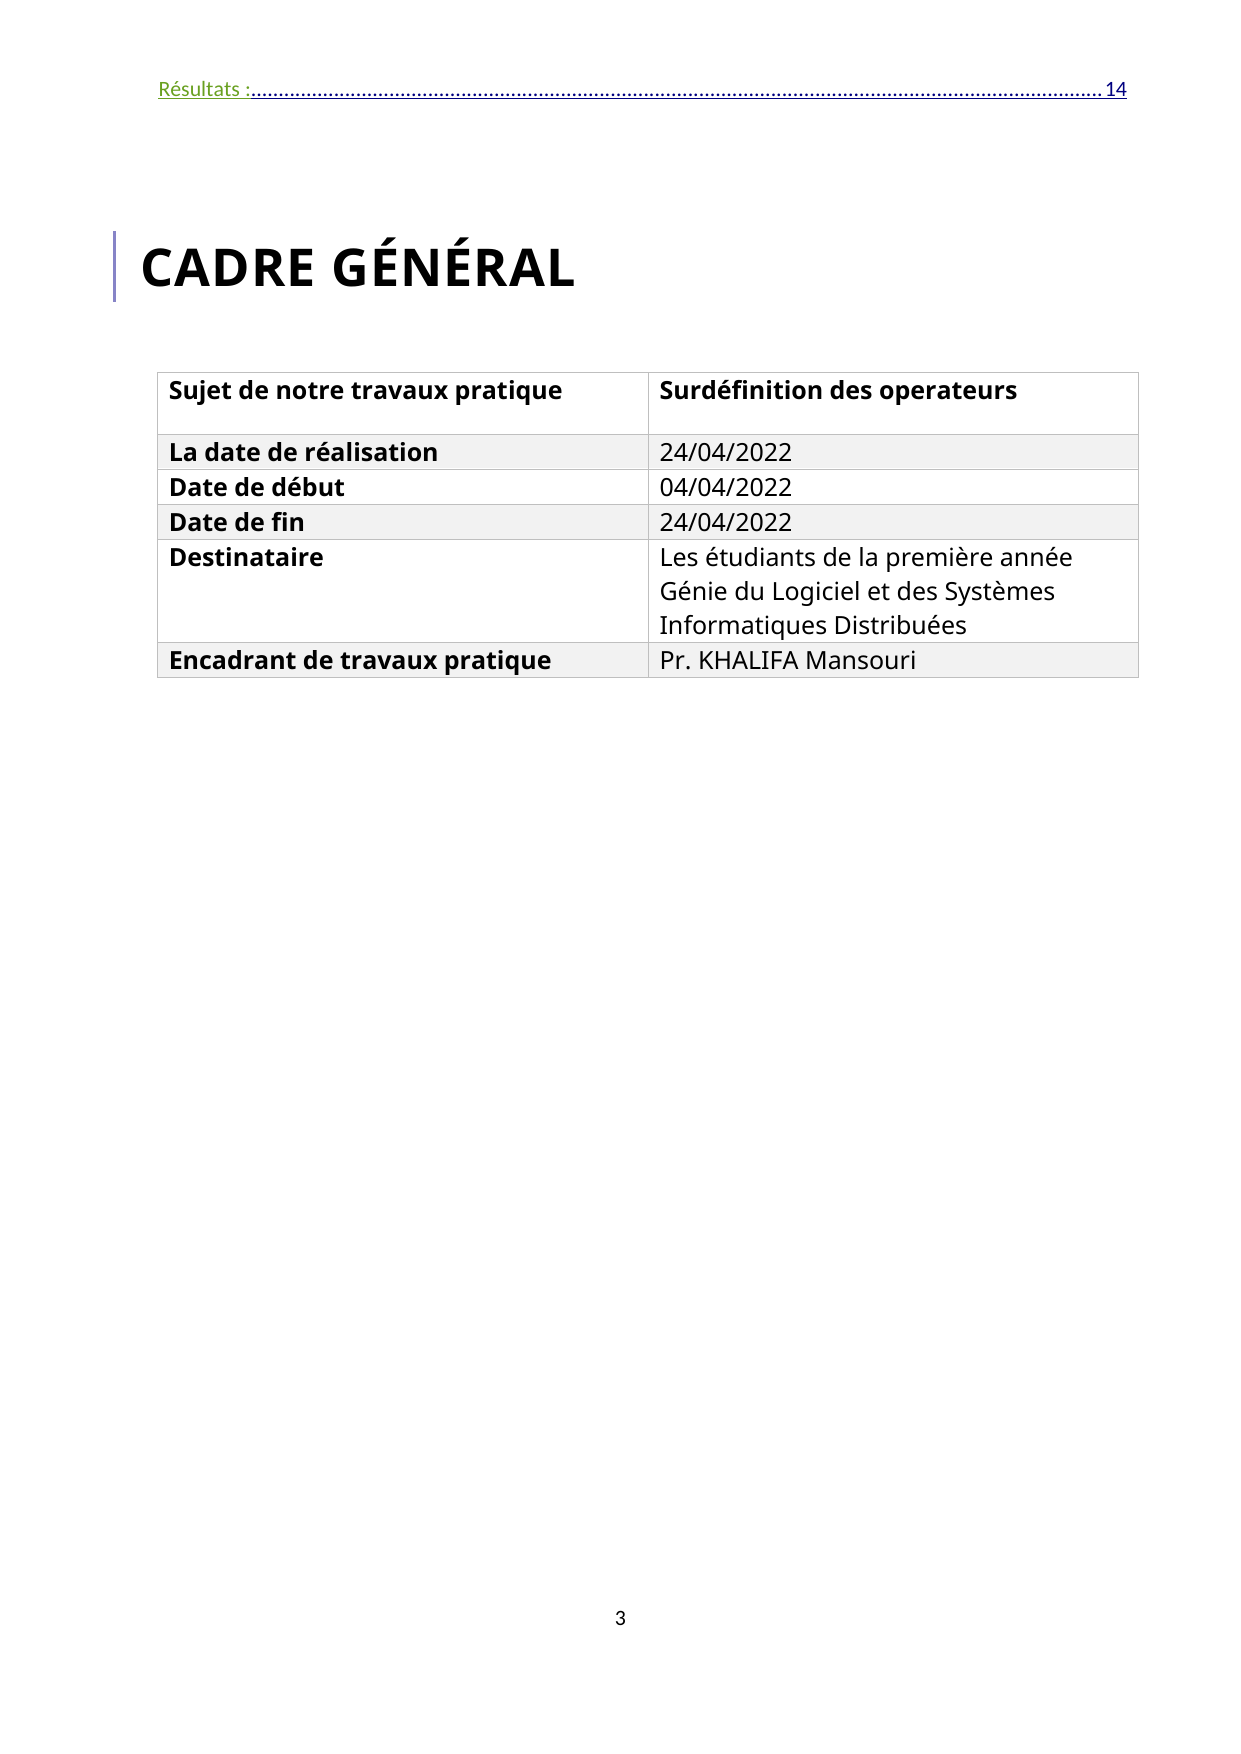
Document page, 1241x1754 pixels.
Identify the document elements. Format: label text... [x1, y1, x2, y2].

table_cell 24/04/2022 [649, 435, 1138, 468]
table_cell Pr. KHALIFA Mansouri [649, 643, 1138, 677]
table_cell 24/04/2022 [649, 505, 1138, 539]
subtitle Cadre général [116, 231, 1128, 302]
table_cell Encadrant de travaux pratique [158, 643, 648, 677]
text Résultats : 14 [158, 75, 1128, 102]
table_cell Les étudiants de la première année Génie du Logiciel et des Systèmes Informatiques Distribuées [649, 540, 1138, 642]
table_header Surdéfinition des operateurs [649, 373, 1138, 433]
table_header Sujet de notre travaux pratique [158, 373, 648, 433]
table_cell Date de début [158, 470, 648, 504]
table_cell La date de réalisation [158, 435, 648, 468]
table_cell 04/04/2022 [649, 470, 1138, 504]
table_cell Date de fin [158, 505, 648, 539]
table_cell Destinataire [158, 540, 648, 642]
